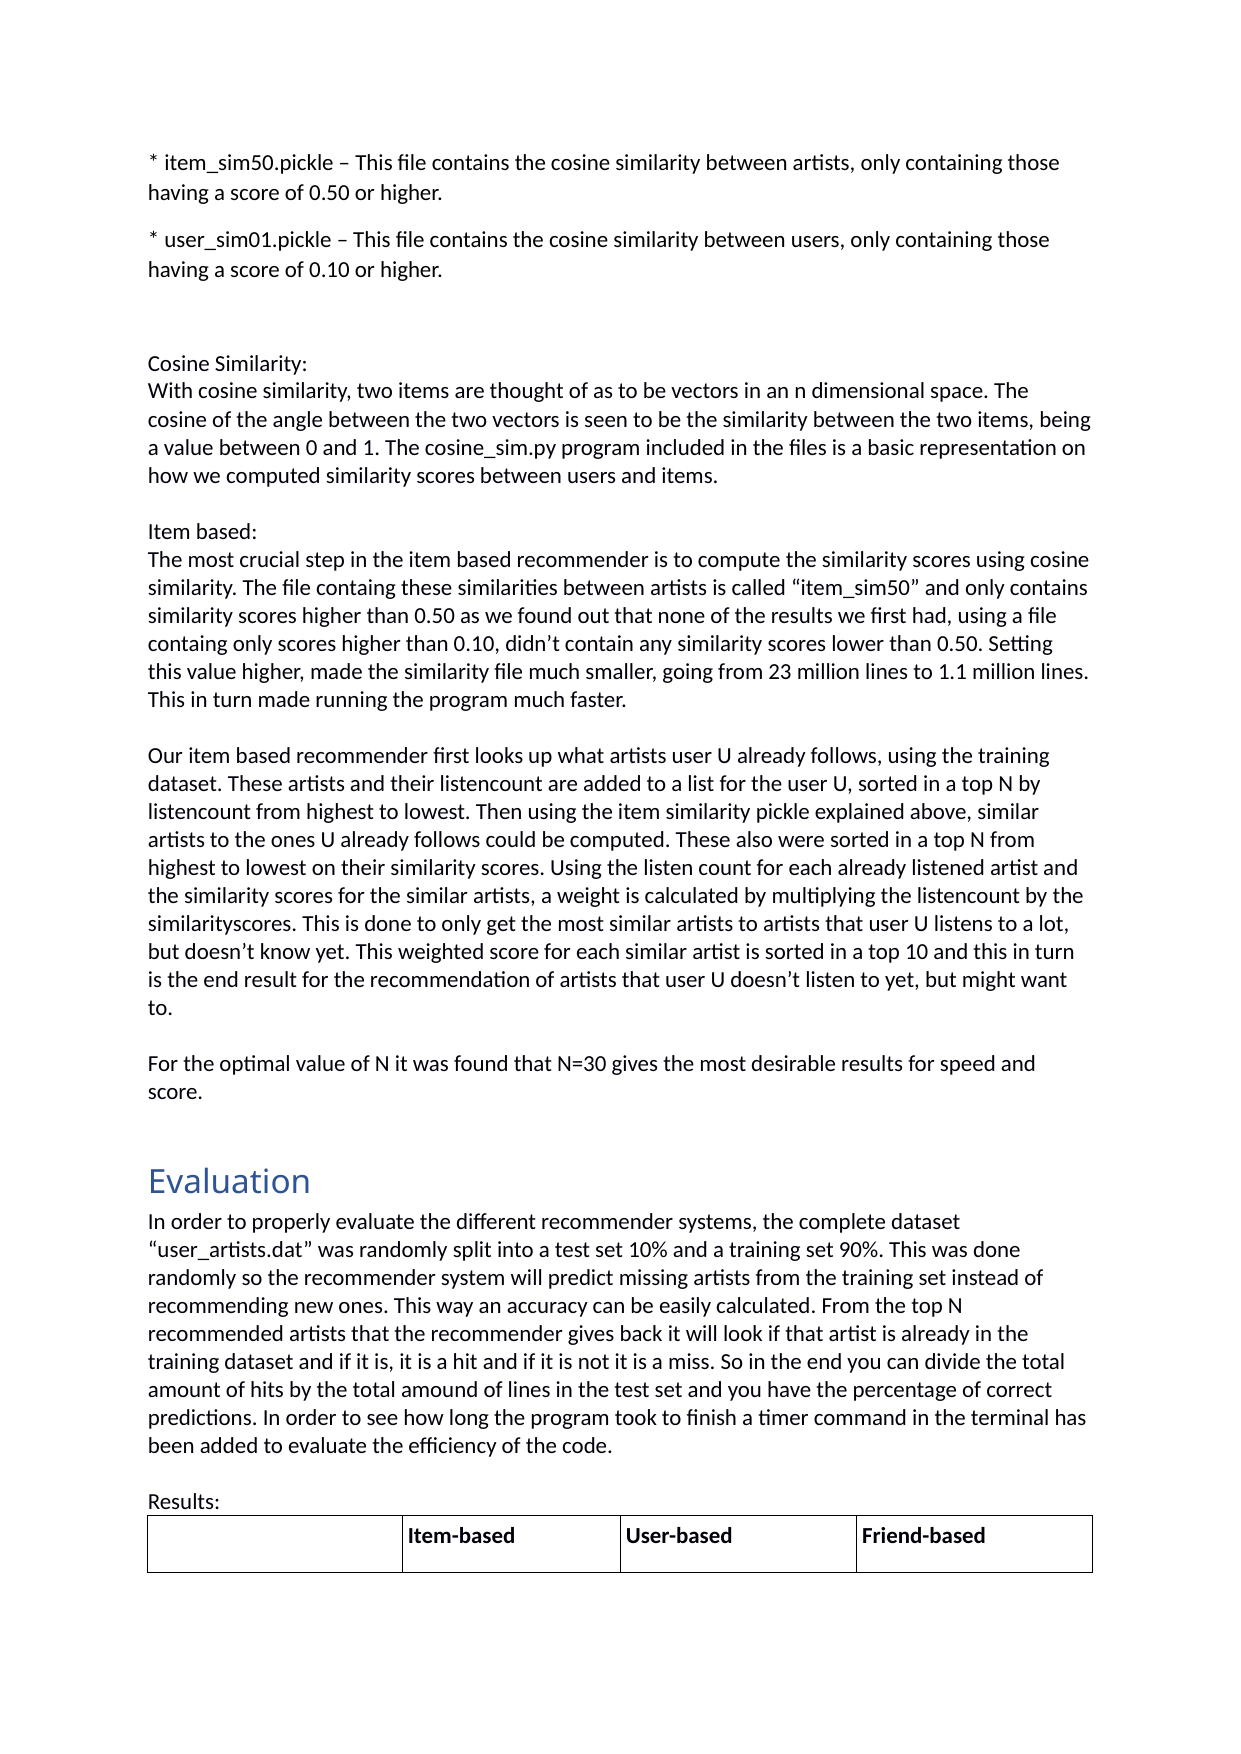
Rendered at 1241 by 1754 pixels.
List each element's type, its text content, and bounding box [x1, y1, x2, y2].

text Item based: [148, 517, 1093, 545]
table_header [148, 1516, 402, 1572]
text Cosine Similarity: [148, 349, 1093, 377]
text Our item based recommender first looks up what artists user U already follows, using the training dataset. These artists and their listencount are added to a list for the user U, sorted in a top N by listencount from highest to lowest. Then using the item similarity pickle explained above, similar artists to the ones U already follows could be computed. These also were sorted in a top N from highest to lowest on their similarity scores. Using the listen count for each already listened artist and the similarity scores for the similar artists, a weight is calculated by multiplying the listencount by the similarityscores. This is done to only get the most similar artists to artists that user U listens to a lot, but doesn’t know yet. This weighted score for each similar artist is sorted in a top 10 and this in turn is the end result for the recommendation of artists that user U doesn’t listen to yet, but might want to. [148, 741, 1093, 1021]
text The most crucial step in the item based recommender is to compute the similarity scores using cosine similarity. The file containg these similarities between artists is called “item_sim50” and only contains similarity scores higher than 0.50 as we found out that none of the results we first had, using a file containg only scores higher than 0.10, didn’t contain any similarity scores lower than 0.50. Setting this value higher, made the similarity file much smaller, going from 23 million lines to 1.1 million lines. This in turn made running the program much faster. [148, 545, 1093, 713]
text * item_sim50.pickle – This file contains the cosine similarity between artists, only containing those having a score of 0.50 or higher. [148, 148, 1093, 206]
text Results: [148, 1487, 1093, 1515]
subtitle Evaluation [148, 1158, 1093, 1204]
text For the optimal value of N it was found that N=30 gives the most desirable results for speed and score. [148, 1049, 1093, 1105]
table_header Item-based [403, 1516, 620, 1572]
text In order to properly evaluate the different recommender systems, the complete dataset “user_artists.dat” was randomly split into a test set 10% and a training set 90%. This was done randomly so the recommender system will predict missing artists from the training set instead of recommending new ones. This way an accuracy can be easily calculated. From the top N recommended artists that the recommender gives back it will look if that artist is already in the training dataset and if it is, it is a hit and if it is not it is a miss. So in the end you can divide the total amount of hits by the total amound of lines in the test set and you have the percentage of correct predictions. In order to see how long the program took to finish a timer command in the terminal has been added to evaluate the efficiency of the code. [148, 1207, 1093, 1459]
text * user_sim01.pickle – This file contains the cosine similarity between users, only containing those having a score of 0.10 or higher. [148, 225, 1093, 283]
text With cosine similarity, two items are thought of as to be vectors in an n dimensional space. The cosine of the angle between the two vectors is seen to be the similarity between the two items, being a value between 0 and 1. The cosine_sim.py program included in the files is a basic representation on how we computed similarity scores between users and items. [148, 377, 1093, 489]
table_header User-based [621, 1516, 856, 1572]
table_header Friend-based [857, 1516, 1092, 1572]
